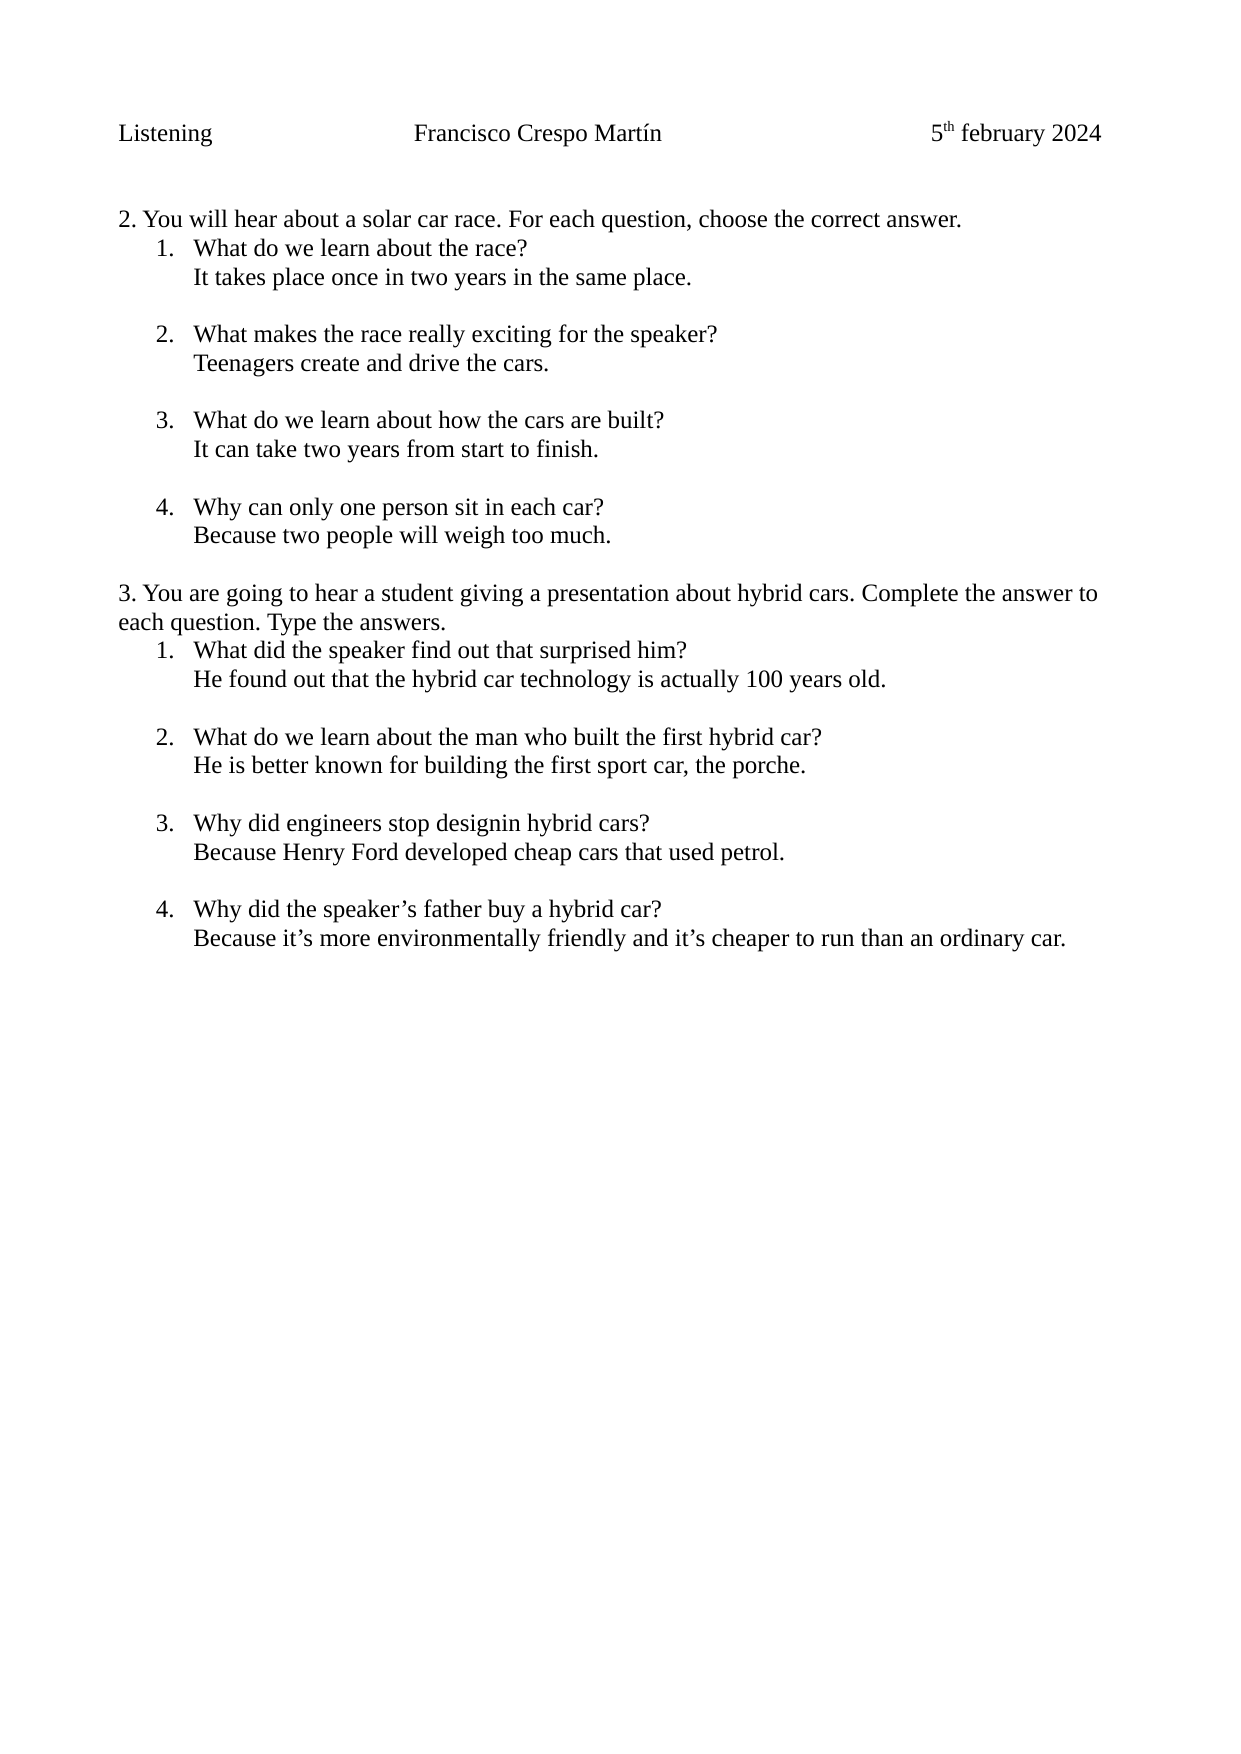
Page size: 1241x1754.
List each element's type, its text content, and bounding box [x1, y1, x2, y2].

list Because it’s more environmentally friendly and it’s cheaper to run than an ordinary car. [156, 923, 1122, 952]
list It can take two years from start to finish. [156, 434, 1122, 463]
list Why did the speaker’s father buy a hybrid car? [156, 894, 1122, 923]
list Why did engineers stop designin hybrid cars? [156, 808, 1122, 837]
text 2. You will hear about a solar car race. For each question, choose the correct answer. [118, 204, 1122, 233]
list Because Henry Ford developed cheap cars that used petrol. [156, 837, 1122, 866]
list He is better known for building the first sport car, the porche. [156, 751, 1122, 779]
list What did the speaker find out that surprised him? [156, 636, 1122, 664]
list What do we learn about how the cars are built? [156, 406, 1122, 434]
list What do we learn about the race? [156, 233, 1122, 262]
list He found out that the hybrid car technology is actually 100 years old. [156, 664, 1122, 693]
list It takes place once in two years in the same place. [156, 262, 1122, 291]
text Listening Francisco Crespo Martín 5th february 2024 [118, 118, 1122, 147]
text 3. You are going to hear a student giving a presentation about hybrid cars. Complete the answer to each question. Type the answers. [118, 578, 1122, 636]
list What do we learn about the man who built the first hybrid car? [156, 722, 1122, 751]
list Why can only one person sit in each car? [156, 492, 1122, 521]
list Teenagers create and drive the cars. [156, 348, 1122, 377]
list Because two people will weigh too much. [156, 521, 1122, 549]
list What makes the race really exciting for the speaker? [156, 319, 1122, 348]
